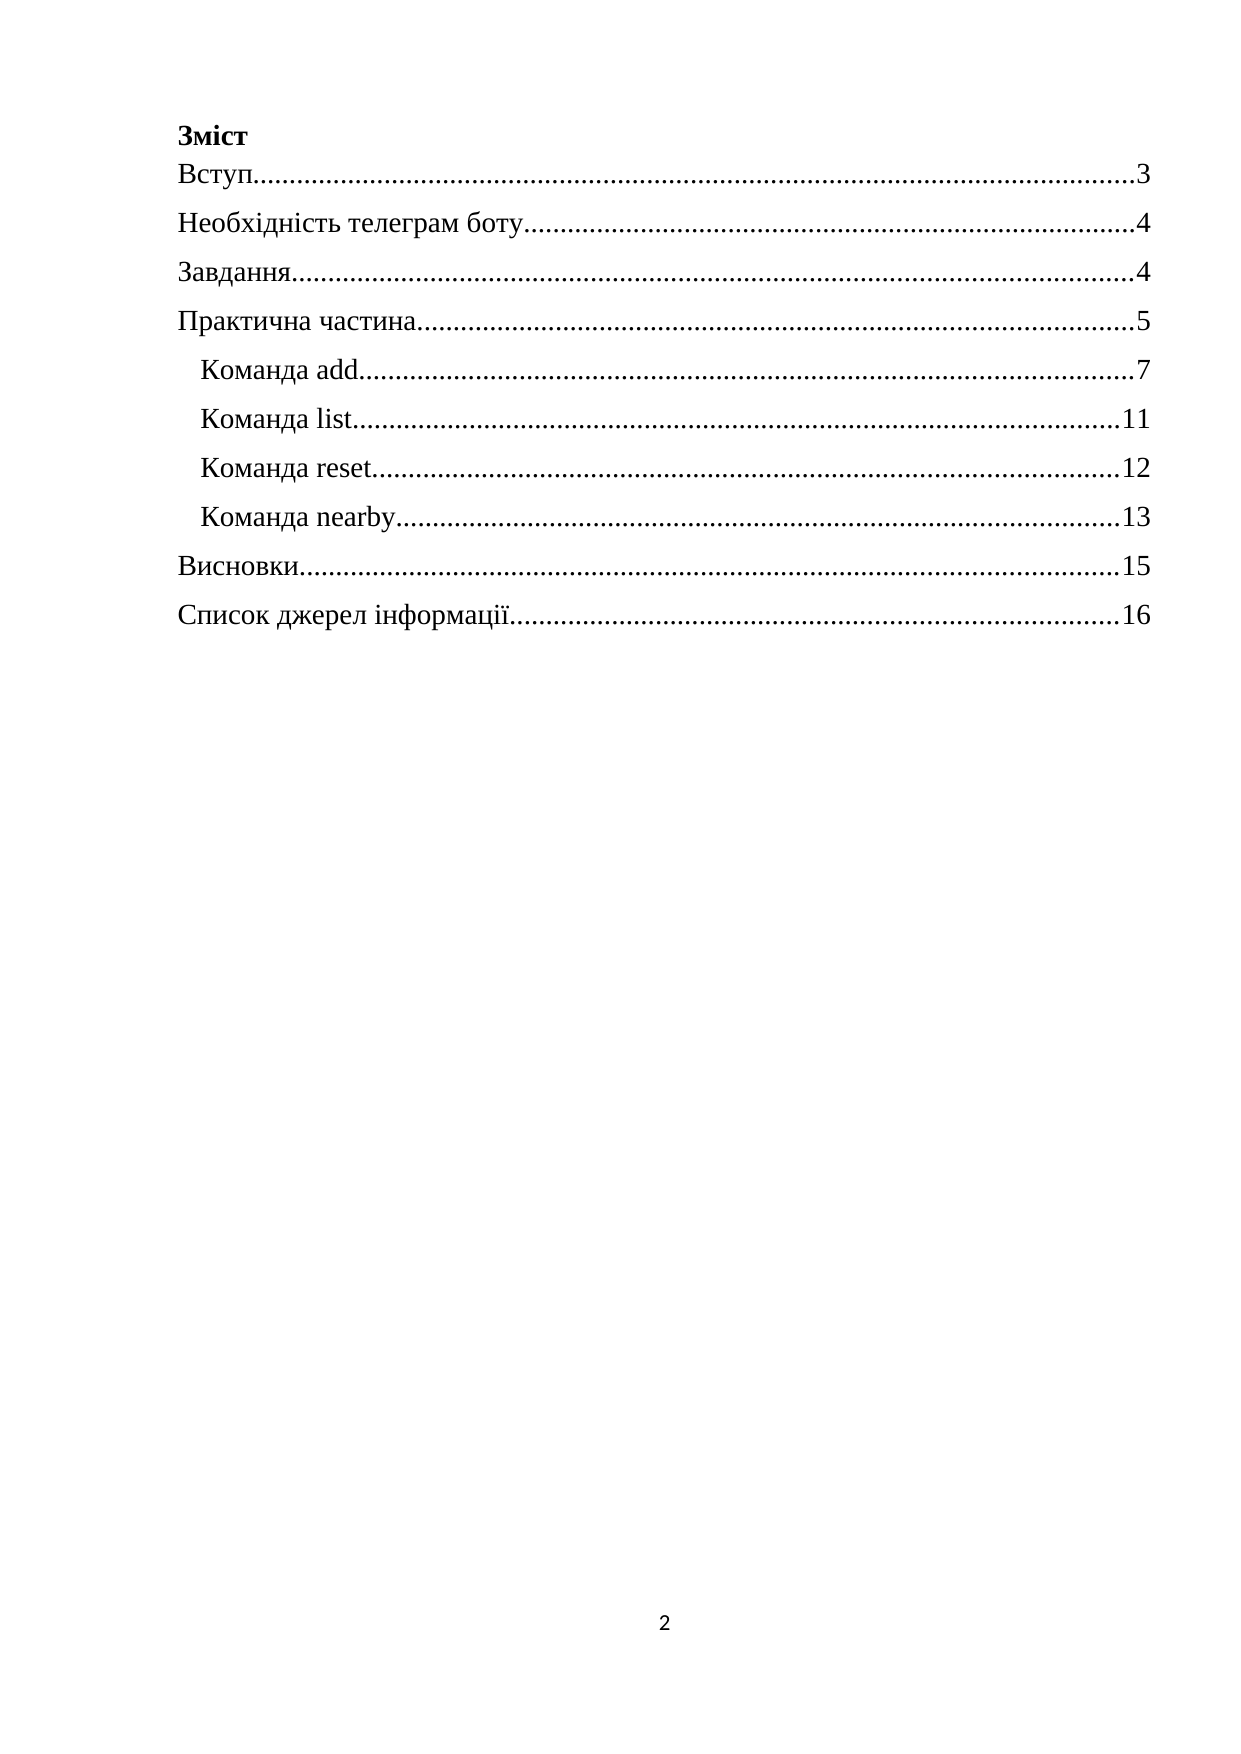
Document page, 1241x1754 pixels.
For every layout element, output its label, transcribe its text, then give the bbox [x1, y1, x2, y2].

text Вступ 3 [177, 157, 1152, 190]
text Команда add 7 [200, 352, 1152, 386]
text Команда nearby 13 [200, 499, 1152, 533]
text Завдання 4 [177, 254, 1152, 288]
text Висновки 15 [177, 548, 1152, 582]
text Команда list 11 [200, 401, 1152, 435]
text Практична частина 5 [177, 303, 1152, 337]
subtitle Зміст [177, 118, 1152, 152]
text Команда reset 12 [200, 450, 1152, 484]
text Список джерел інформації 16 [177, 597, 1152, 631]
text Необхідність телеграм боту. 4 [177, 206, 1152, 239]
